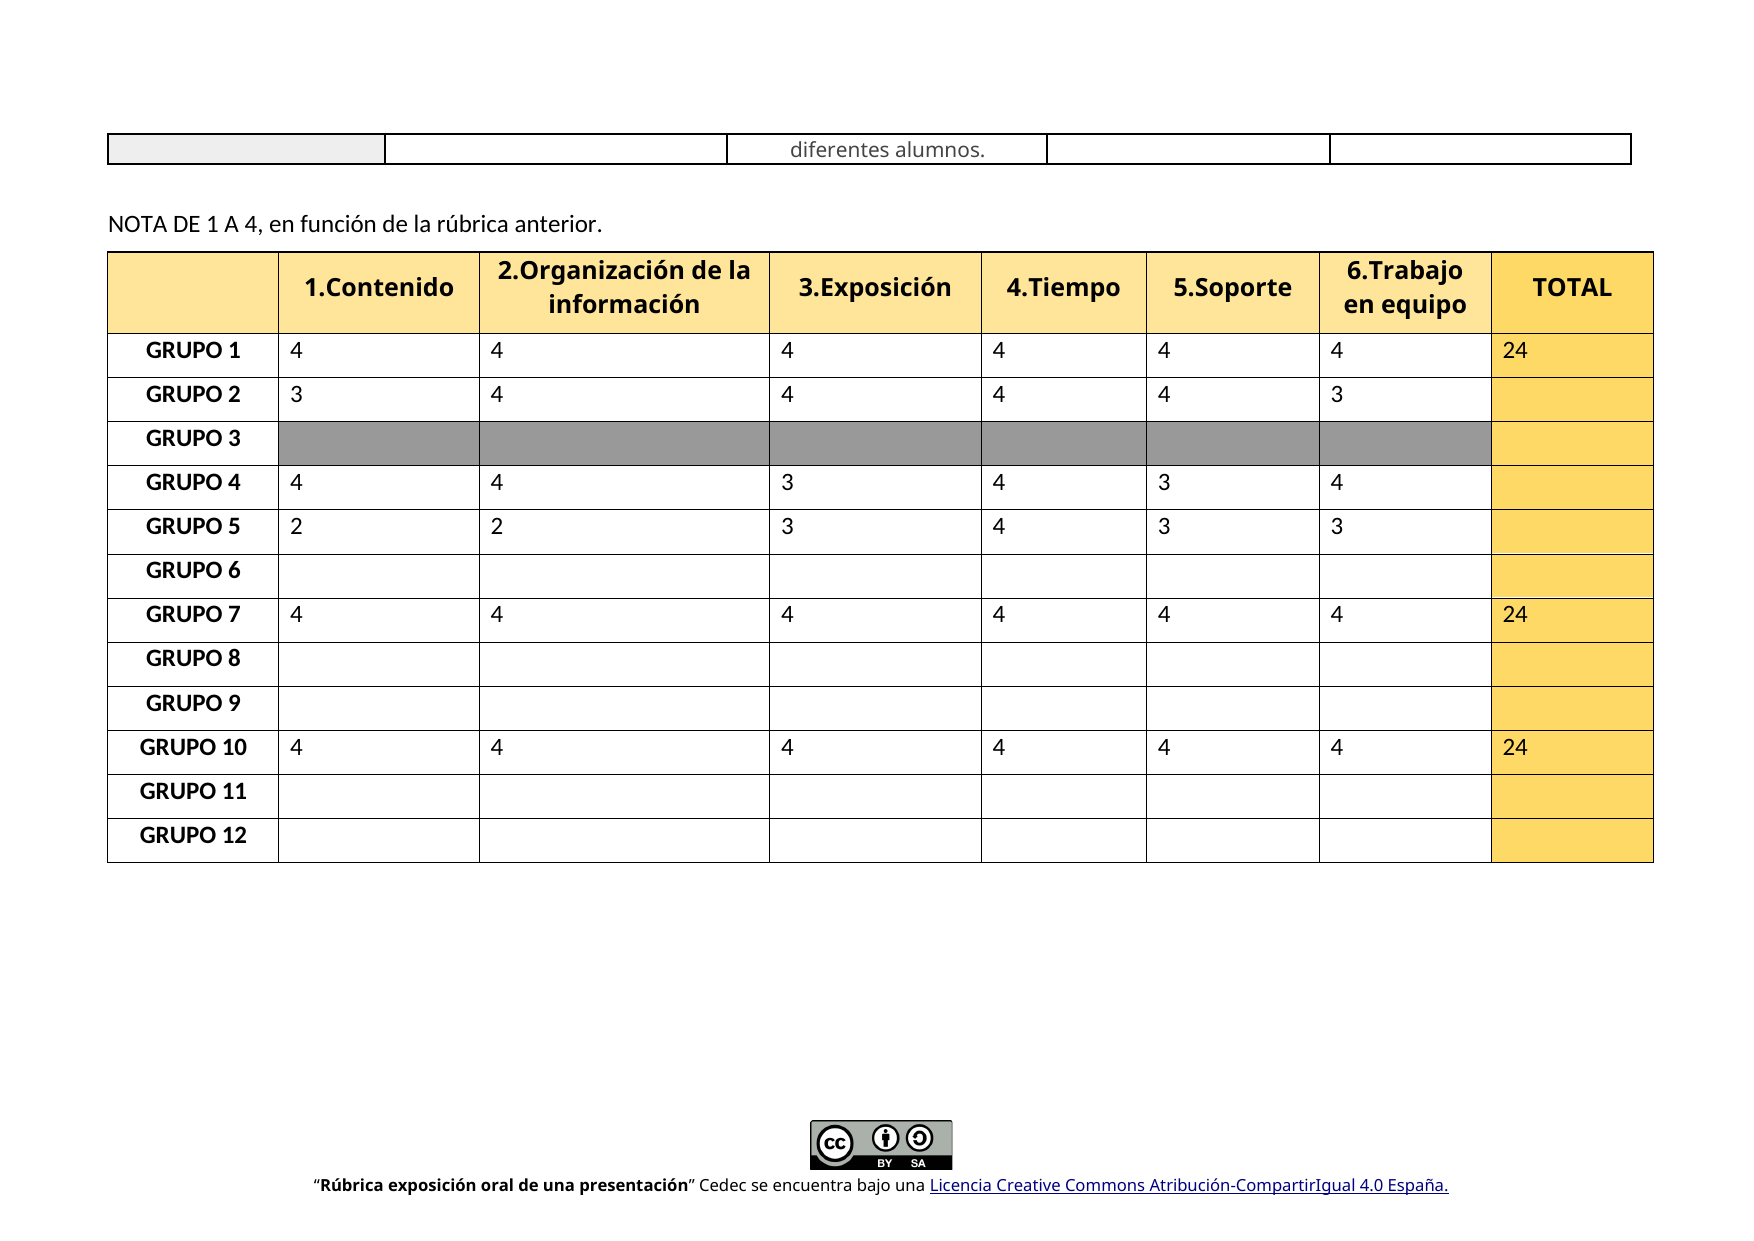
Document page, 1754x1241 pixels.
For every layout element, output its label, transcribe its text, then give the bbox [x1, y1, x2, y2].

picture [810, 1120, 953, 1170]
table_cell [1147, 819, 1319, 862]
table_cell [1492, 466, 1653, 509]
table_cell [109, 135, 384, 163]
table_cell [480, 422, 769, 465]
table_cell [982, 555, 1146, 597]
table_cell 2 [480, 510, 769, 553]
table_cell 3 [1320, 510, 1491, 553]
table_cell 3 [770, 510, 981, 553]
table_cell [1492, 687, 1653, 730]
table_cell 4 [1147, 334, 1319, 377]
table_cell [982, 643, 1146, 686]
table_cell 4 [770, 334, 981, 377]
table_cell [1147, 775, 1319, 818]
table_cell 4 [480, 731, 769, 774]
table_cell [770, 555, 981, 597]
table_cell [1147, 643, 1319, 686]
table_cell 4 [480, 334, 769, 377]
table_cell [1320, 555, 1491, 597]
table_cell [279, 555, 479, 597]
table_cell [1492, 775, 1653, 818]
table_cell 4 [1147, 731, 1319, 774]
table_cell 4 [279, 334, 479, 377]
table_cell [1492, 510, 1653, 553]
table_cell GRUPO 9 [108, 687, 278, 730]
table_cell [279, 687, 479, 730]
table_cell [1320, 819, 1491, 862]
table_header 3.Exposición [770, 253, 981, 333]
table_cell 4 [982, 466, 1146, 509]
table_cell GRUPO 8 [108, 643, 278, 686]
table_cell GRUPO 6 [108, 555, 278, 597]
table_cell 4 [279, 731, 479, 774]
text NOTA DE 1 A 4, en función de la rúbrica anterior. [108, 208, 1655, 239]
table_cell 3 [1147, 466, 1319, 509]
table_cell 4 [982, 731, 1146, 774]
table_cell diferentes alumnos. [728, 135, 1046, 163]
table_cell [1331, 135, 1630, 163]
table_cell [480, 643, 769, 686]
table_cell 24 [1492, 334, 1653, 377]
table_cell GRUPO 7 [108, 599, 278, 642]
table_cell 4 [1320, 599, 1491, 642]
table_cell [480, 819, 769, 862]
table_cell [1048, 135, 1329, 163]
table_cell [1147, 555, 1319, 597]
table_cell [279, 422, 479, 465]
table_cell 24 [1492, 731, 1653, 774]
table_cell 2 [279, 510, 479, 553]
table_cell GRUPO 10 [108, 731, 278, 774]
table_cell 4 [982, 334, 1146, 377]
table_cell 4 [1320, 334, 1491, 377]
table_cell GRUPO 11 [108, 775, 278, 818]
table_cell [770, 687, 981, 730]
table_cell [1492, 555, 1653, 597]
table_cell 4 [480, 599, 769, 642]
table_cell [1632, 133, 1637, 163]
table_cell [770, 422, 981, 465]
table_cell [1320, 422, 1491, 465]
table_cell 4 [1147, 599, 1319, 642]
table_cell [982, 687, 1146, 730]
table_cell [1492, 819, 1653, 862]
table_cell [1492, 378, 1653, 421]
table_cell GRUPO 3 [108, 422, 278, 465]
table_cell [1147, 422, 1319, 465]
table_cell 4 [279, 599, 479, 642]
table_cell [279, 775, 479, 818]
table_header 2.Organización de la información [480, 253, 769, 333]
table_cell GRUPO 2 [108, 378, 278, 421]
table_cell GRUPO 1 [108, 334, 278, 377]
table_cell [770, 819, 981, 862]
table_cell 4 [770, 599, 981, 642]
table_cell 4 [982, 510, 1146, 553]
table_cell 3 [1320, 378, 1491, 421]
table_cell GRUPO 5 [108, 510, 278, 553]
table_cell [480, 775, 769, 818]
table_cell 3 [279, 378, 479, 421]
table_cell [1320, 775, 1491, 818]
table_cell GRUPO 12 [108, 819, 278, 862]
table_cell 4 [770, 731, 981, 774]
table_cell 24 [1492, 599, 1653, 642]
table_cell 4 [279, 466, 479, 509]
table_cell 4 [770, 378, 981, 421]
table_cell GRUPO 4 [108, 466, 278, 509]
table_header [108, 253, 278, 333]
table_cell [1320, 643, 1491, 686]
table_header 1.Contenido [279, 253, 479, 333]
table_cell 4 [480, 466, 769, 509]
table_cell [480, 555, 769, 597]
table_cell [1320, 687, 1491, 730]
table_header TOTAL [1492, 253, 1653, 333]
table_cell [770, 643, 981, 686]
table_header 5.Soporte [1147, 253, 1319, 333]
table_cell [770, 775, 981, 818]
table_cell [386, 135, 726, 163]
table_cell [1492, 643, 1653, 686]
table_header 4.Tiempo [982, 253, 1146, 333]
table_cell [982, 775, 1146, 818]
table_cell [982, 422, 1146, 465]
table_cell [1147, 687, 1319, 730]
table_cell 4 [1320, 731, 1491, 774]
table_cell 3 [770, 466, 981, 509]
table_header 6.Trabajo en equipo [1320, 253, 1491, 333]
table_cell [279, 643, 479, 686]
table_cell 4 [1320, 466, 1491, 509]
table_cell [480, 687, 769, 730]
table_cell 4 [1147, 378, 1319, 421]
table_cell 4 [982, 378, 1146, 421]
table_cell 4 [982, 599, 1146, 642]
table_cell 4 [480, 378, 769, 421]
table_cell [279, 819, 479, 862]
table_cell 3 [1147, 510, 1319, 553]
table_cell [1492, 422, 1653, 465]
table_cell [982, 819, 1146, 862]
